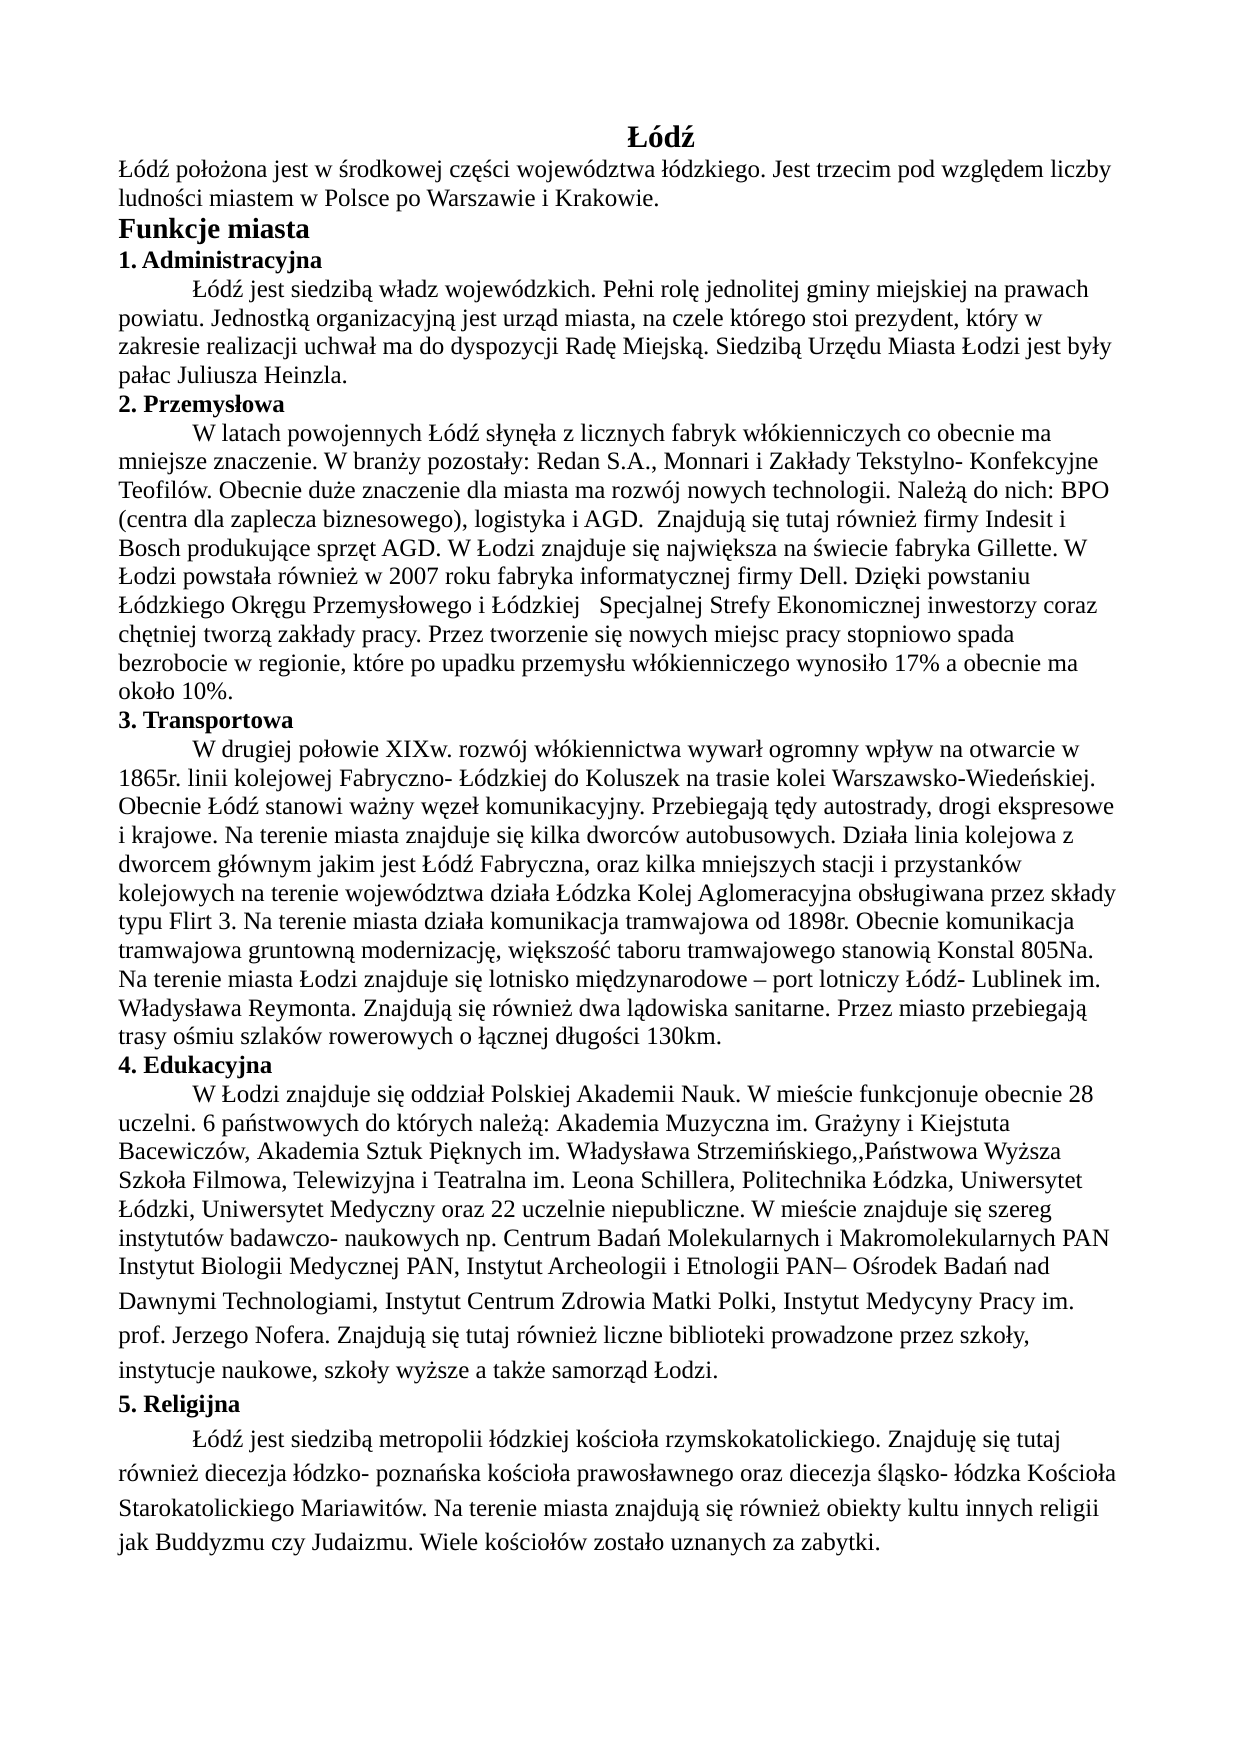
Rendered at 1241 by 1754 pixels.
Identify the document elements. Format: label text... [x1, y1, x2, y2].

text Funkcje miasta [118, 212, 1122, 245]
text 5. Religijna [118, 1389, 1122, 1418]
text W Łodzi znajduje się oddział Polskiej Akademii Nauk. W mieście funkcjonuje obecnie 28 uczelni. 6 państwowych do których należą: Akademia Muzyczna im. Grażyny i Kiejstuta Bacewiczów, Akademia Sztuk Pięknych im. Władysława Strzemińskiego,,Państwowa Wyższa Szkoła Filmowa, Telewizyjna i Teatralna im. Leona Schillera, Politechnika Łódzka, Uniwersytet Łódzki, Uniwersytet Medyczny oraz 22 uczelnie niepubliczne. W mieście znajduje się szereg instytutów badawczo- naukowych np. Centrum Badań Molekularnych i Makromolekularnych PAN [118, 1079, 1122, 1251]
text 3. Transportowa [118, 705, 1122, 734]
text 4. Edukacyjna [118, 1050, 1122, 1079]
text W latach powojennych Łódź słynęła z licznych fabryk włókienniczych co obecnie ma mniejsze znaczenie. W branży pozostały: Redan S.A., Monnari i Zakłady Tekstylno- Konfekcyjne Teofilów. Obecnie duże znaczenie dla miasta ma rozwój nowych technologii. Należą do nich: BPO (centra dla zaplecza biznesowego), logistyka i AGD. Znajdują się tutaj również firmy Indesit i Bosch produkujące sprzęt AGD. W Łodzi znajduje się największa na świecie fabryka Gillette. W Łodzi powstała również w 2007 roku fabryka informatycznej firmy Dell. Dzięki powstaniu Łódzkiego Okręgu Przemysłowego i Łódzkiej Specjalnej Strefy Ekonomicznej inwestorzy coraz chętniej tworzą zakłady pracy. Przez tworzenie się nowych miejsc pracy stopniowo spada bezrobocie w regionie, które po upadku przemysłu włókienniczego wynosiło 17% a obecnie ma około 10%. [118, 418, 1122, 705]
text Łódź jest siedzibą metropolii łódzkiej kościoła rzymskokatolickiego. Znajduję się tutaj również diecezja łódzko- poznańska kościoła prawosławnego oraz diecezja śląsko- łódzka Kościoła Starokatolickiego Mariawitów. Na terenie miasta znajdują się również obiekty kultu innych religii jak Buddyzmu czy Judaizmu. Wiele kościołów zostało uznanych za zabytki. [118, 1424, 1122, 1556]
text Łódź jest siedzibą władz wojewódzkich. Pełni rolę jednolitej gminy miejskiej na prawach powiatu. Jednostką organizacyjną jest urząd miasta, na czele którego stoi prezydent, który w zakresie realizacji uchwał ma do dyspozycji Radę Miejską. Siedzibą Urzędu Miasta Łodzi jest były pałac Juliusza Heinzla. [118, 274, 1122, 389]
text W drugiej połowie XIXw. rozwój włókiennictwa wywarł ogromny wpływ na otwarcie w 1865r. linii kolejowej Fabryczno- Łódzkiej do Koluszek na trasie kolei Warszawsko-Wiedeńskiej. Obecnie Łódź stanowi ważny węzeł komunikacyjny. Przebiegają tędy autostrady, drogi ekspresowe i krajowe. Na terenie miasta znajduje się kilka dworców autobusowych. Działa linia kolejowa z dworcem głównym jakim jest Łódź Fabryczna, oraz kilka mniejszych stacji i przystanków kolejowych na terenie województwa działa Łódzka Kolej Aglomeracyjna obsługiwana przez składy typu Flirt 3. Na terenie miasta działa komunikacja tramwajowa od 1898r. Obecnie komunikacja tramwajowa gruntowną modernizację, większość taboru tramwajowego stanowią Konstal 805Na. Na terenie miasta Łodzi znajduje się lotnisko międzynarodowe – port lotniczy Łódź- Lublinek im. Władysława Reymonta. Znajdują się również dwa lądowiska sanitarne. Przez miasto przebiegają trasy ośmiu szlaków rowerowych o łącznej długości 130km. [118, 734, 1122, 1050]
text 2. Przemysłowa [118, 389, 1122, 418]
text Łódź położona jest w środkowej części województwa łódzkiego. Jest trzecim pod względem liczby ludności miastem w Polsce po Warszawie i Krakowie. [118, 154, 1122, 212]
text Łódź [118, 118, 1122, 154]
list Instytut Biologii Medycznej PAN, Instytut Archeologii i Etnologii PAN– Ośrodek Badań nad Dawnymi Technologiami, Instytut Centrum Zdrowia Matki Polki, Instytut Medycyny Pracy im. prof. Jerzego Nofera. Znajdują się tutaj również liczne biblioteki prowadzone przez szkoły, instytucje naukowe, szkoły wyższe a także samorząd Łodzi. [118, 1251, 1122, 1383]
text 1. Administracyjna [118, 245, 1122, 274]
